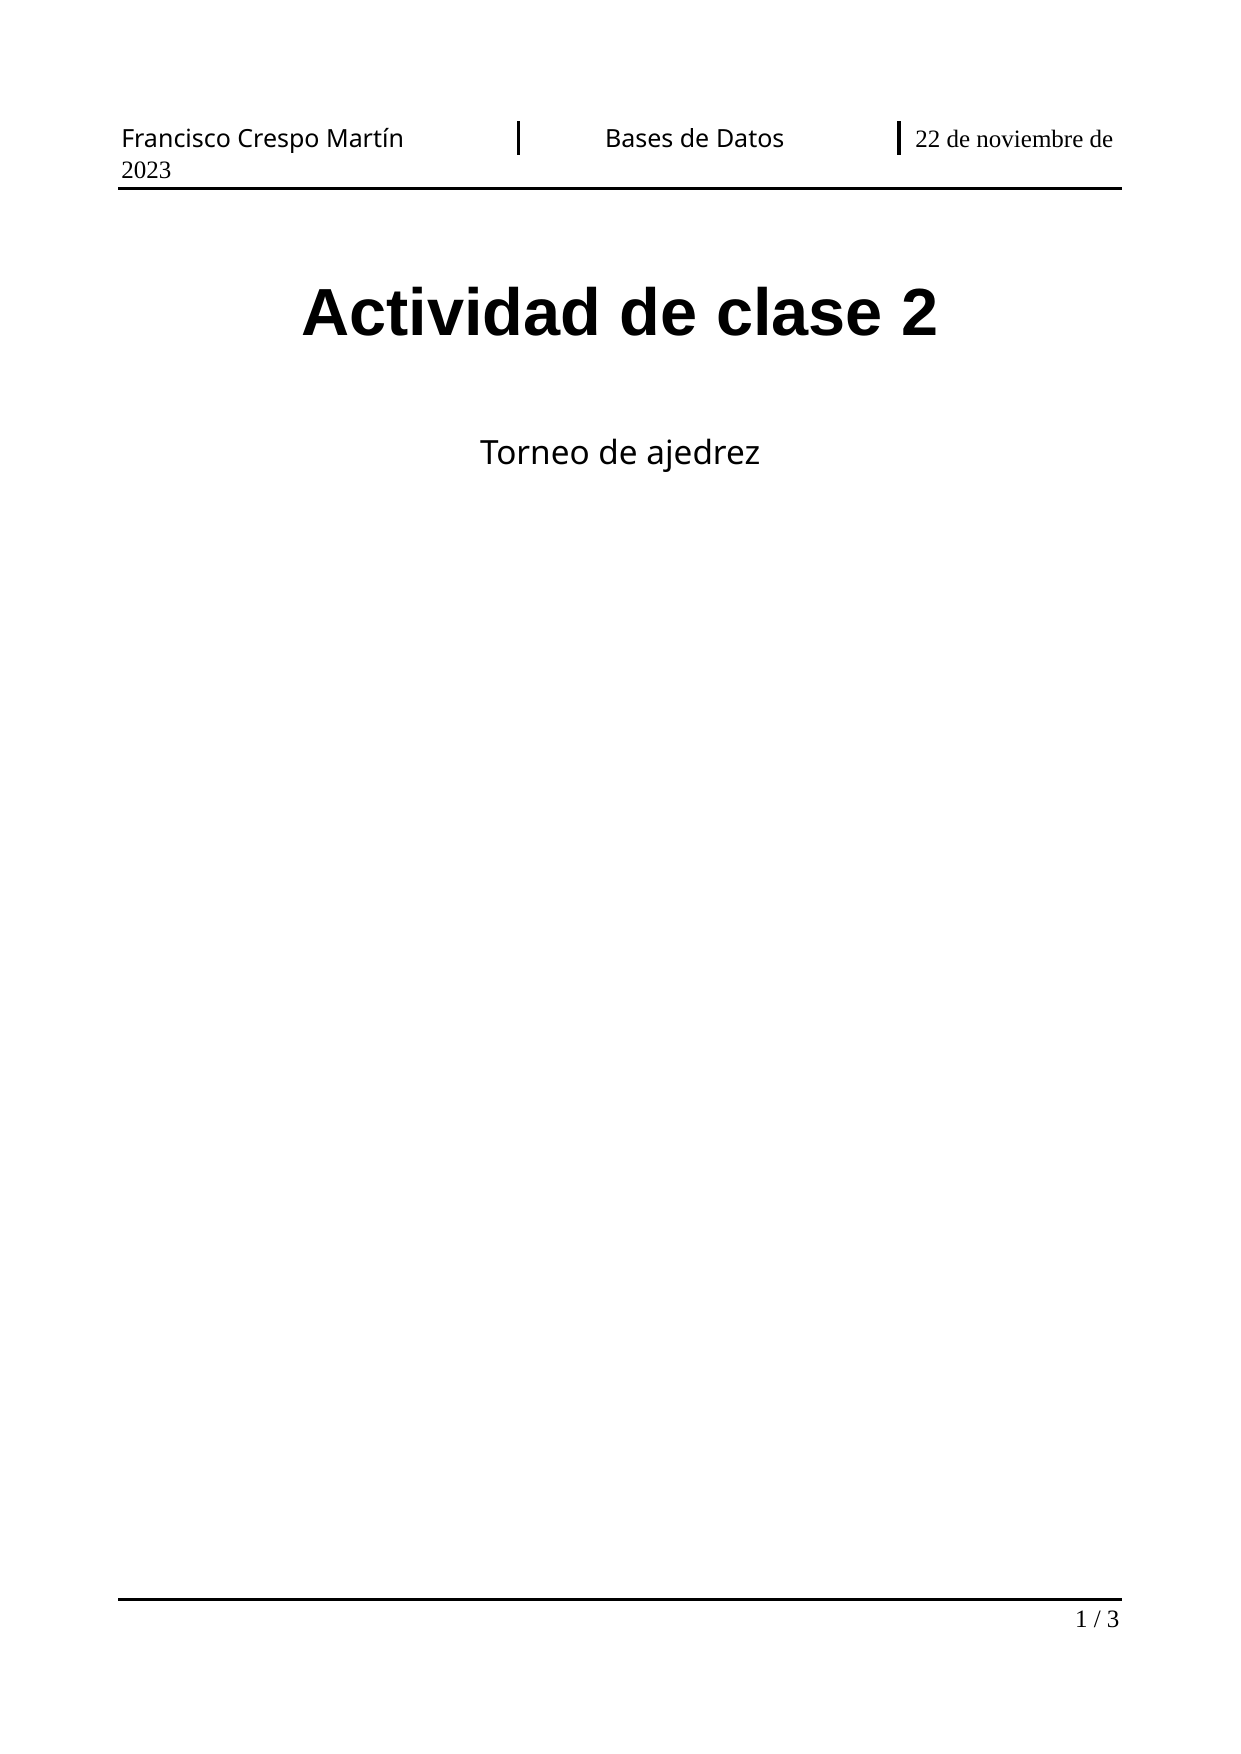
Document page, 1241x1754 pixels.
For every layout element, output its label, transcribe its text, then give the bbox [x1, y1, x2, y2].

title Actividad de clase 2 [118, 273, 1122, 350]
text Torneo de ajedrez [118, 429, 1122, 474]
